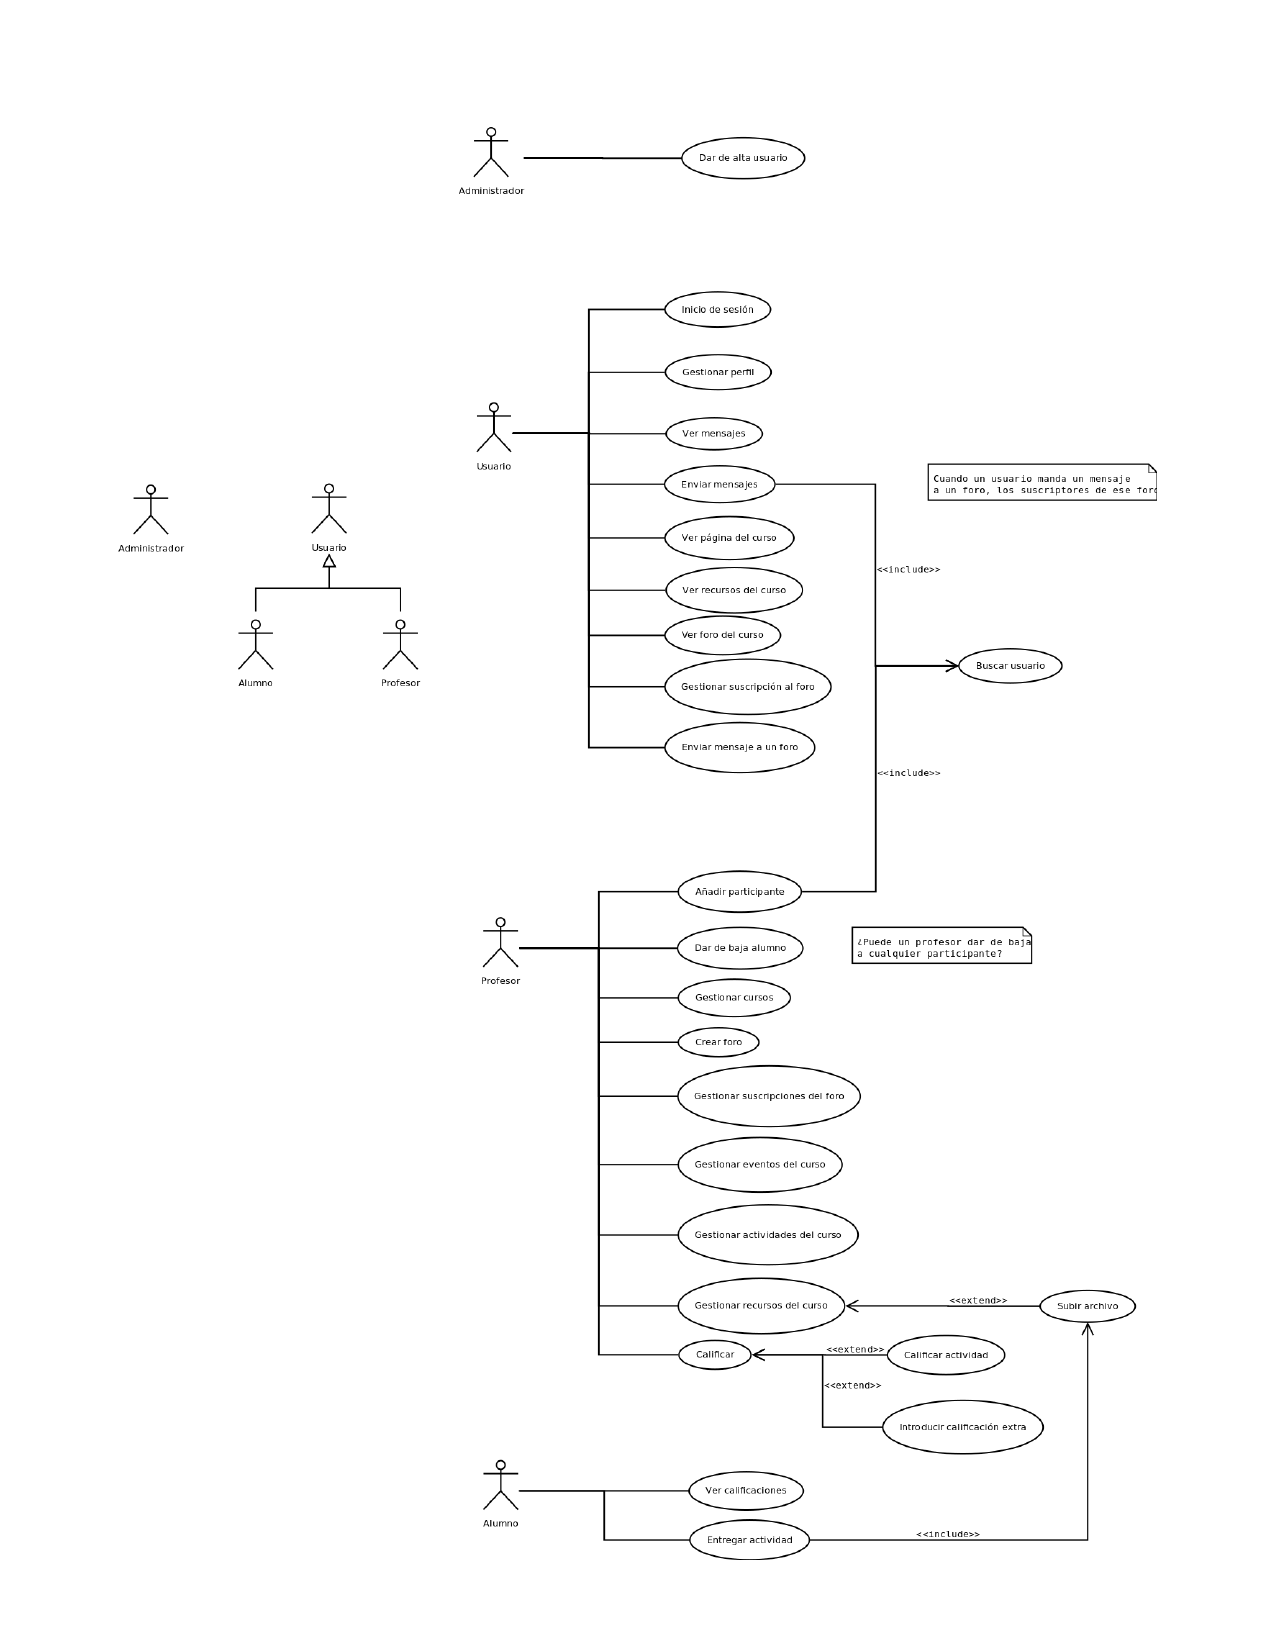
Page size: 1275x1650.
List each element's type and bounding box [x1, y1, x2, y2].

picture [118, 118, 1157, 1560]
